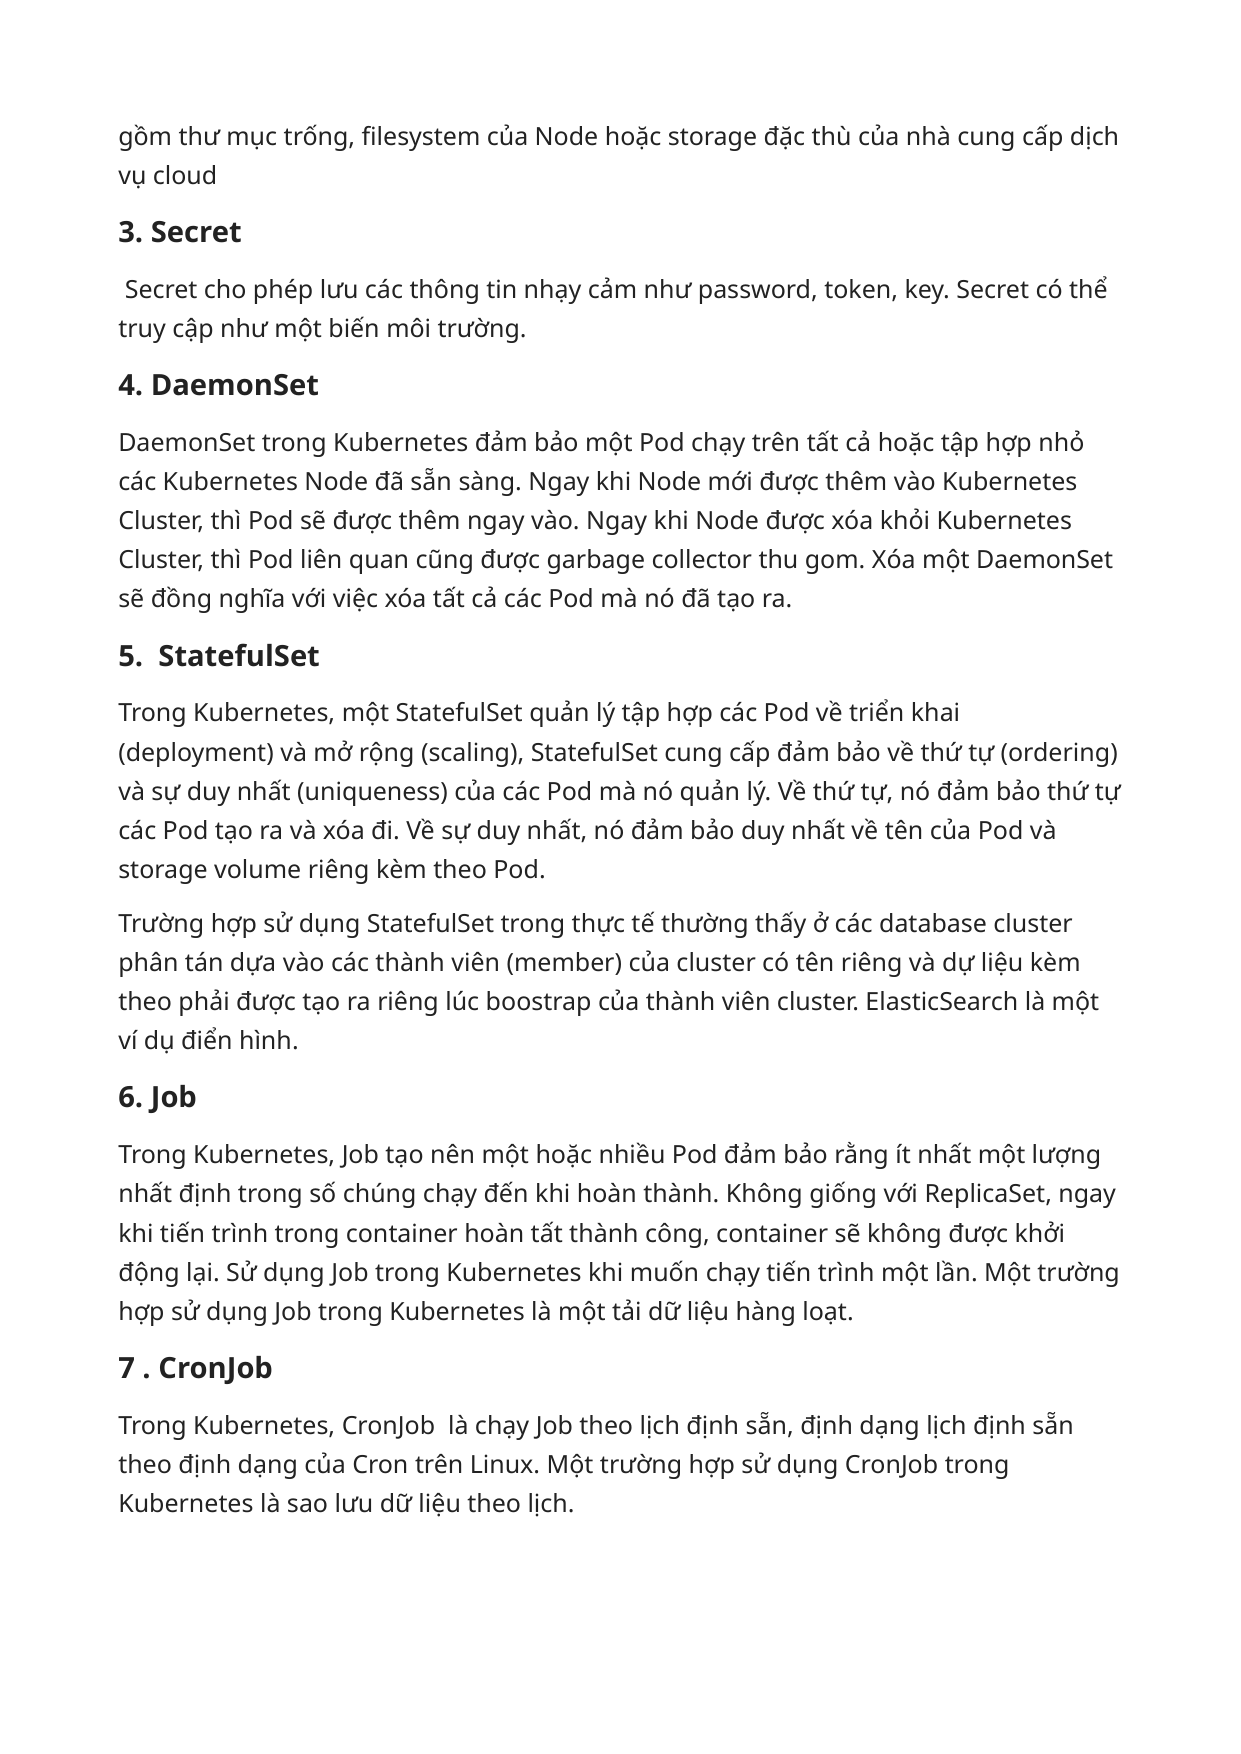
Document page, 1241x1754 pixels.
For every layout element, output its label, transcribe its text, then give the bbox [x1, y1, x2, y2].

text DaemonSet trong Kubernetes đảm bảo một Pod chạy trên tất cả hoặc tập hợp nhỏ các Kubernetes Node đã sẵn sàng. Ngay khi Node mới được thêm vào Kubernetes Cluster, thì Pod sẽ được thêm ngay vào. Ngay khi Node được xóa khỏi Kubernetes Cluster, thì Pod liên quan cũng được garbage collector thu gom. Xóa một DaemonSet sẽ đồng nghĩa với việc xóa tất cả các Pod mà nó đã tạo ra. [118, 424, 1122, 615]
text 6. Job [118, 1077, 1122, 1116]
text 4. DaemonSet [118, 364, 1122, 404]
text Trong Kubernetes, CronJob là chạy Job theo lịch định sẵn, định dạng lịch định sẵn theo định dạng của Cron trên Linux. Một trường hợp sử dụng CronJob trong Kubernetes là sao lưu dữ liệu theo lịch. [118, 1407, 1122, 1520]
text Trường hợp sử dụng StatefulSet trong thực tế thường thấy ở các database cluster phân tán dựa vào các thành viên (member) của cluster có tên riêng và dự liệu kèm theo phải được tạo ra riêng lúc boostrap của thành viên cluster. ElasticSearch là một ví dụ điển hình. [118, 905, 1122, 1057]
text 7 . CronJob [118, 1347, 1122, 1387]
text Trong Kubernetes, một StatefulSet quản lý tập hợp các Pod về triển khai (deployment) và mở rộng (scaling), StatefulSet cung cấp đảm bảo về thứ tự (ordering) và sự duy nhất (uniqueness) của các Pod mà nó quản lý. Về thứ tự, nó đảm bảo thứ tự các Pod tạo ra và xóa đi. Về sự duy nhất, nó đảm bảo duy nhất về tên của Pod và storage volume riêng kèm theo Pod. [118, 695, 1122, 886]
text 3. Secret [118, 211, 1122, 251]
text Trong Kubernetes, Job tạo nên một hoặc nhiều Pod đảm bảo rằng ít nhất một lượng nhất định trong số chúng chạy đến khi hoàn thành. Không giống với ReplicaSet, ngay khi tiến trình trong container hoàn tất thành công, container sẽ không được khởi động lại. Sử dụng Job trong Kubernetes khi muốn chạy tiến trình một lần. Một trường hợp sử dụng Job trong Kubernetes là một tải dữ liệu hàng loạt. [118, 1137, 1122, 1328]
text 5. StatefulSet [118, 635, 1122, 674]
text gồm thư mục trống, filesystem của Node hoặc storage đặc thù của nhà cung cấp dịch vụ cloud [118, 118, 1122, 191]
text Secret cho phép lưu các thông tin nhạy cảm như password, token, key. Secret có thể truy cập như một biến môi trường. [118, 271, 1122, 344]
